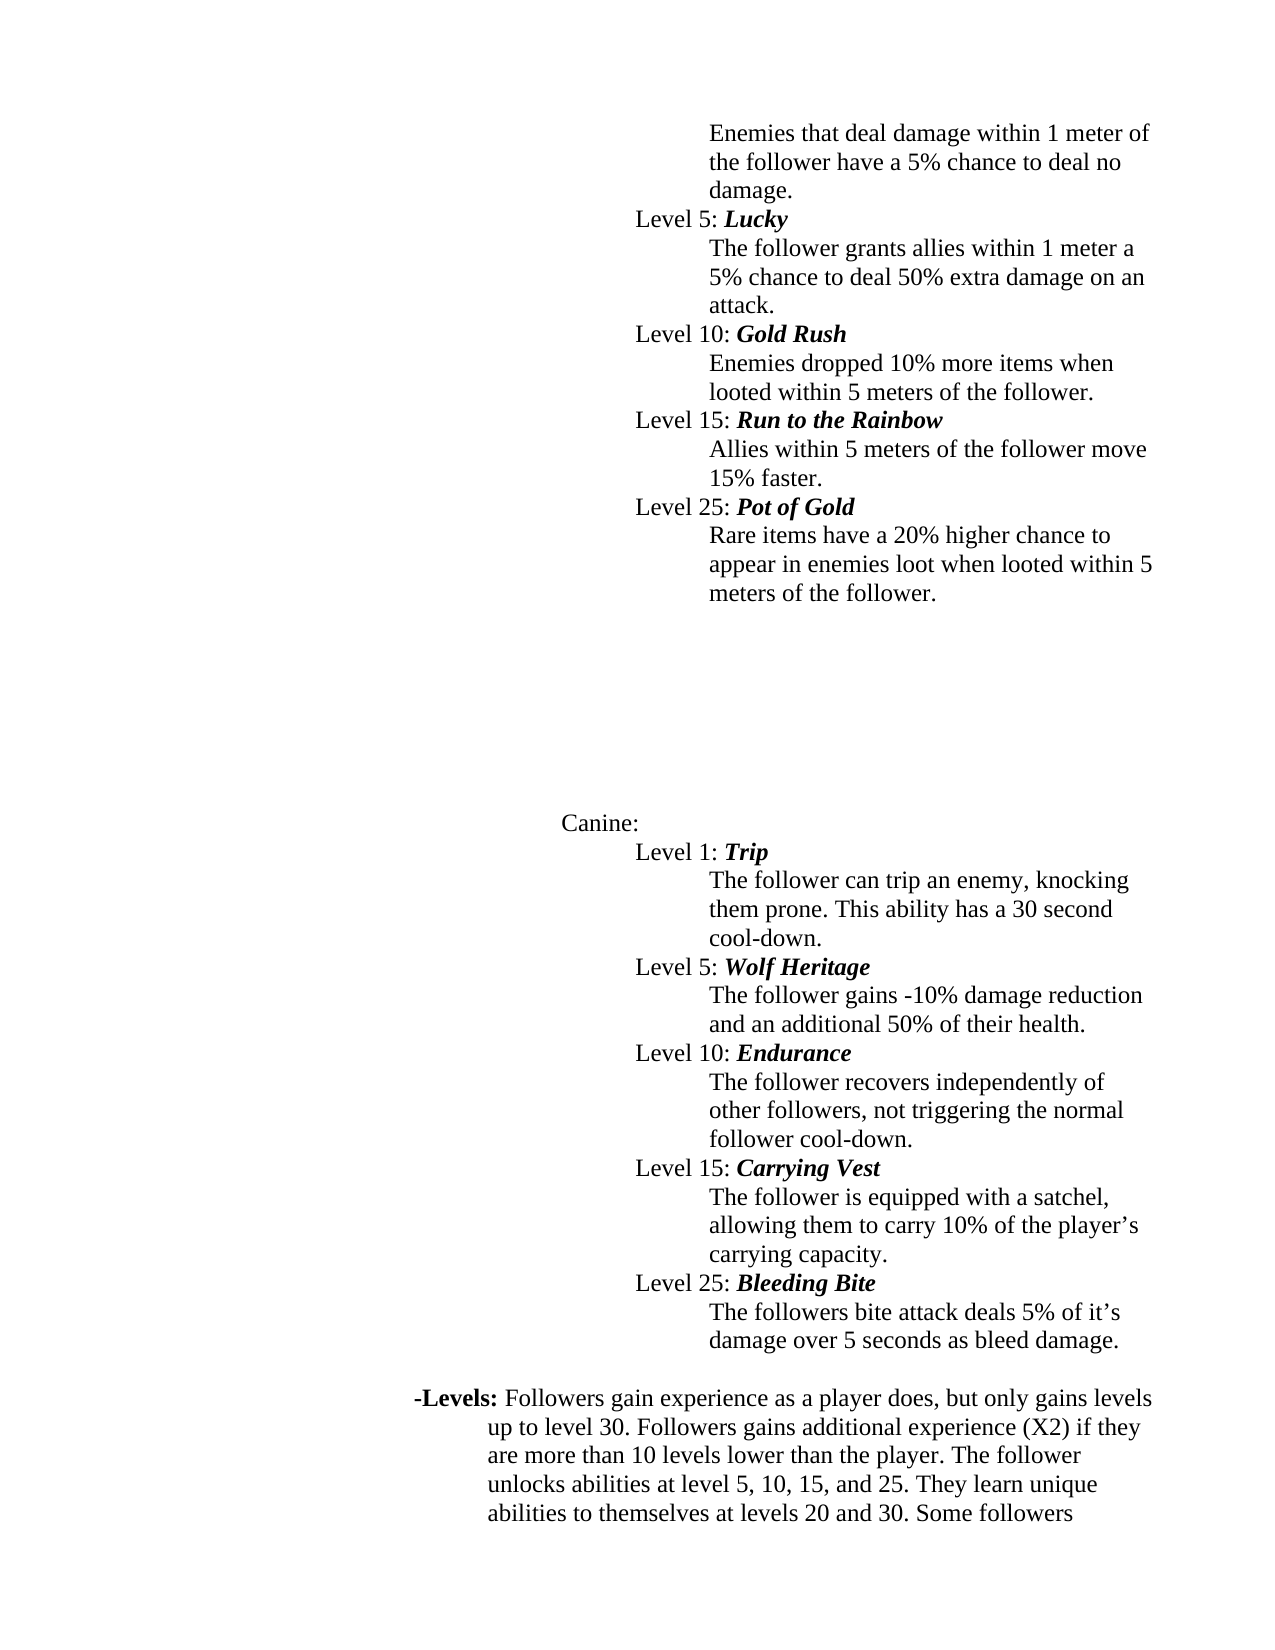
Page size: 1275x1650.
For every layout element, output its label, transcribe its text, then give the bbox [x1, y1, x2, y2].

text The follower recovers independently of other followers, not triggering the normal follower cool-down. [118, 1067, 1157, 1153]
text Level 5: Wolf Heritage [118, 952, 1157, 981]
text The follower grants allies within 1 meter a 5% chance to deal 50% extra damage on an attack. [118, 233, 1157, 319]
text Enemies that deal damage within 1 meter of the follower have a 5% chance to deal no damage. [118, 118, 1157, 204]
text -Levels: Followers gain experience as a player does, but only gains levels up to level 30. Followers gains additional experience (X2) if they are more than 10 levels lower than the player. The follower unlocks abilities at level 5, 10, 15, and 25. They learn unique abilities to themselves at levels 20 and 30. Some followers [118, 1383, 1157, 1527]
text Rare items have a 20% higher chance to appear in enemies loot when looted within 5 meters of the follower. [118, 521, 1157, 607]
text Level 5: Lucky [118, 204, 1157, 233]
text Level 1: Trip [118, 837, 1157, 866]
text The follower can trip an enemy, knocking them prone. This ability has a 30 second cool-down. [118, 866, 1157, 952]
text Canine: [118, 808, 1157, 837]
text Level 10: Gold Rush [118, 319, 1157, 348]
text Level 10: Endurance [118, 1038, 1157, 1067]
text Allies within 5 meters of the follower move 15% faster. Level 25: Pot of Gold [118, 434, 1157, 521]
text Enemies dropped 10% more items when looted within 5 meters of the follower. [118, 348, 1157, 406]
text The follower is equipped with a satchel, allowing them to carry 10% of the player’s carrying capacity. Level 25: Bleeding Bite [118, 1182, 1157, 1297]
text The follower gains -10% damage reduction and an additional 50% of their health. [118, 981, 1157, 1038]
text The followers bite attack deals 5% of it’s damage over 5 seconds as bleed damage. [118, 1297, 1157, 1354]
text Level 15: Carrying Vest [118, 1153, 1157, 1182]
text Level 15: Run to the Rainbow [118, 406, 1157, 434]
